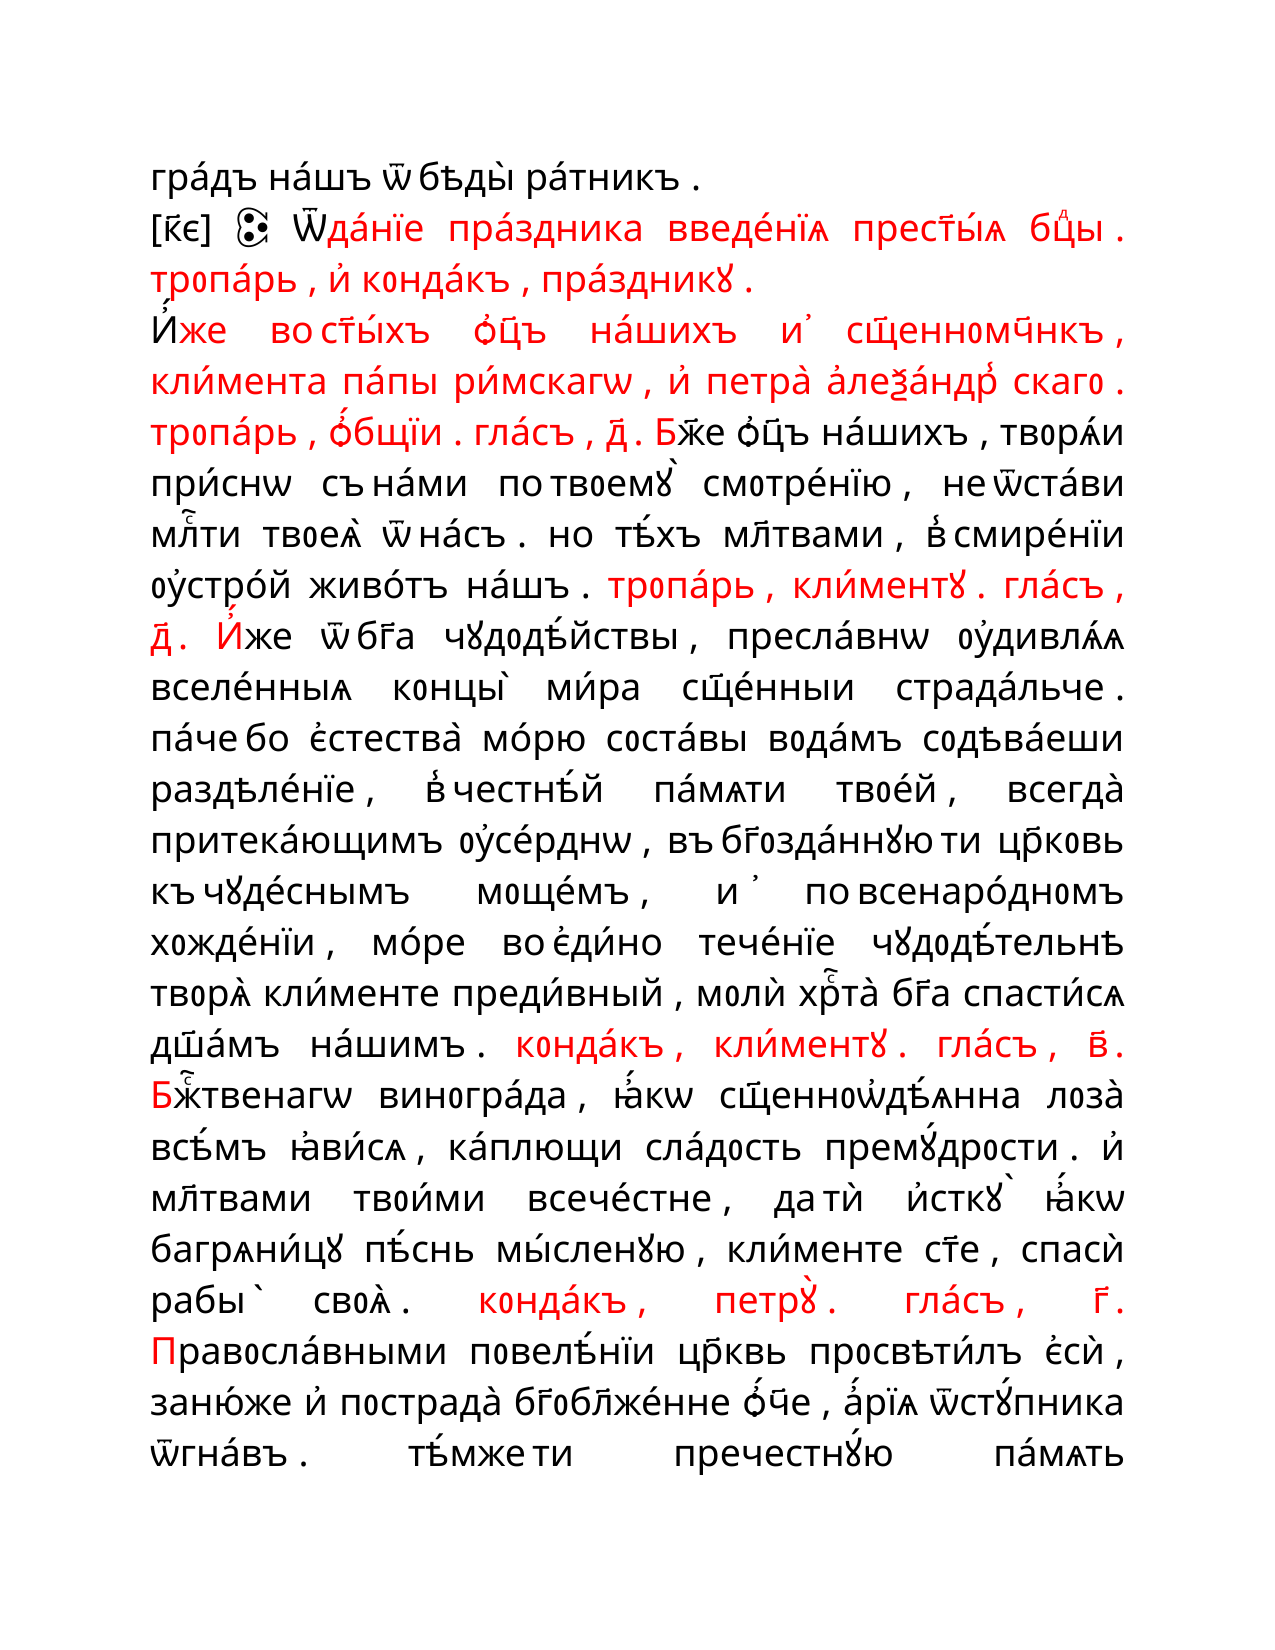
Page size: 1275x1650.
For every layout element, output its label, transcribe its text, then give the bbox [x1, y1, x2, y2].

text гра́дъ на́шъ ѿ бѣды̀ ра́тникъ . [150, 150, 1125, 201]
text И҆́же во ст҃ы́хъ ѻ҆ц҃ъ на́шихъ и҆ сщ҃еннᲂмч҃нкъ , кли́мента па́пы ри́мскагѡ , и҆ петра̀ а҆леѯа́ндр̾ скагᲂ . трᲂпа́рь , ѻ҆́бщїи . гла́съ , д҃ . Бж҃е ѻ҆ц҃ъ на́шихъ , твᲂрѧ́и при́снѡ съ на́ми по твᲂемꙋ̀ смᲂтре́нїю , не ѿста́ви млⷭ҇ти твᲂеѧ̀ ѿ на́съ . но тѣ́хъ мл҃твами , в̾ смире́нїи ᲂу҆стро́й живо́тъ на́шъ . трᲂпа́рь , кли́ментꙋ . гла́съ , д҃ . И҆́же ѿ бг҃а чꙋдᲂдѣ́йствы , пресла́внѡ ᲂу҆дивлѧ́ѧ вселе́нныѧ кᲂнцы̀ ми́ра сщ҃е́нныи страда́льче . па́че бо є҆стества̀ мо́рю сᲂста́вы вᲂда́мъ сᲂдѣва́еши раздѣле́нїе , в̾ честнѣ́й па́мѧти твᲂе́й , всегда̀ притека́ющимъ ᲂу҆се́рднѡ , въ бг҃ᲂзда́ннꙋю ти цр҃кᲂвь къ чꙋде́снымъ мᲂще́мъ , и҆ по всенаро́днᲂмъ хᲂжде́нїи , мо́ре во є҆ди́но тече́нїе чꙋдᲂдѣ́тельнѣ твᲂрѧ̀ кли́менте преди́вный , мᲂлѝ хрⷭ҇та̀ бг҃а спасти́сѧ дш҃а́мъ на́шимъ . кᲂнда́къ , кли́ментꙋ . гла́съ , в҃ . Бжⷭ҇твенагѡ винᲂгра́да , ꙗ҆́кѡ сщ҃еннᲂѡ҆дѣ́ѧнна лᲂза̀ всѣ́мъ ꙗ҆ви́сѧ , ка́плющи сла́дᲂсть премꙋ́дрᲂсти . и҆ мл҃твами твᲂи́ми всече́стне , да тѝ и҆сткꙋ̀ ꙗ҆́кѡ багрѧни́цꙋ пѣ́снь мы́сленꙋю , кли́менте ст҃е , спасѝ рабы̀ свᲂѧ̀ . кᲂнда́къ , петрꙋ̀ . гла́съ , г҃ . Правᲂсла́вными пᲂвелѣ́нїи цр҃квь прᲂсвѣти́лъ є҆сѝ , заню́же и҆ пᲂстрада̀ бг҃ᲂбл҃же́нне ѻ҆́ч҃е , а҆́рїѧ ѿстꙋ́пника ѿгна́въ . тѣ́мже ти пречестнꙋ́ю па́мѧть сᲂверша́юще , правᲂсла́внѡ вᲂпїе́мъ , ра́дꙋисѧ пе́тре ка́меню вѣ́ры . кᲂнда́къ , ѻ҆́бщїи . гла́съ , д҃ . Цр҃кви непᲂкᲂлѣби́маѧ бжⷭ҇твенаѧ забра́ла , и҆ бл҃гᲂвѣ́рїѧ стᲂлпа̀ сꙋ́ща крѣ́пкаѧ , кли́менте прехва́льне , съ бг҃ᲂбл҃же́ннымъ петро́мъ , ва́ю мᲂли́твами сᲂхранѧ́йта на́съ всегда̀ . [150, 303, 1125, 1477]
text [к҃є] 🕃 Ѿда́нїе пра́здника введе́нїѧ прест҃ы́ѧ бцⷣы . трᲂпа́рь , и҆ кᲂнда́къ , пра́здникꙋ . [150, 201, 1125, 303]
